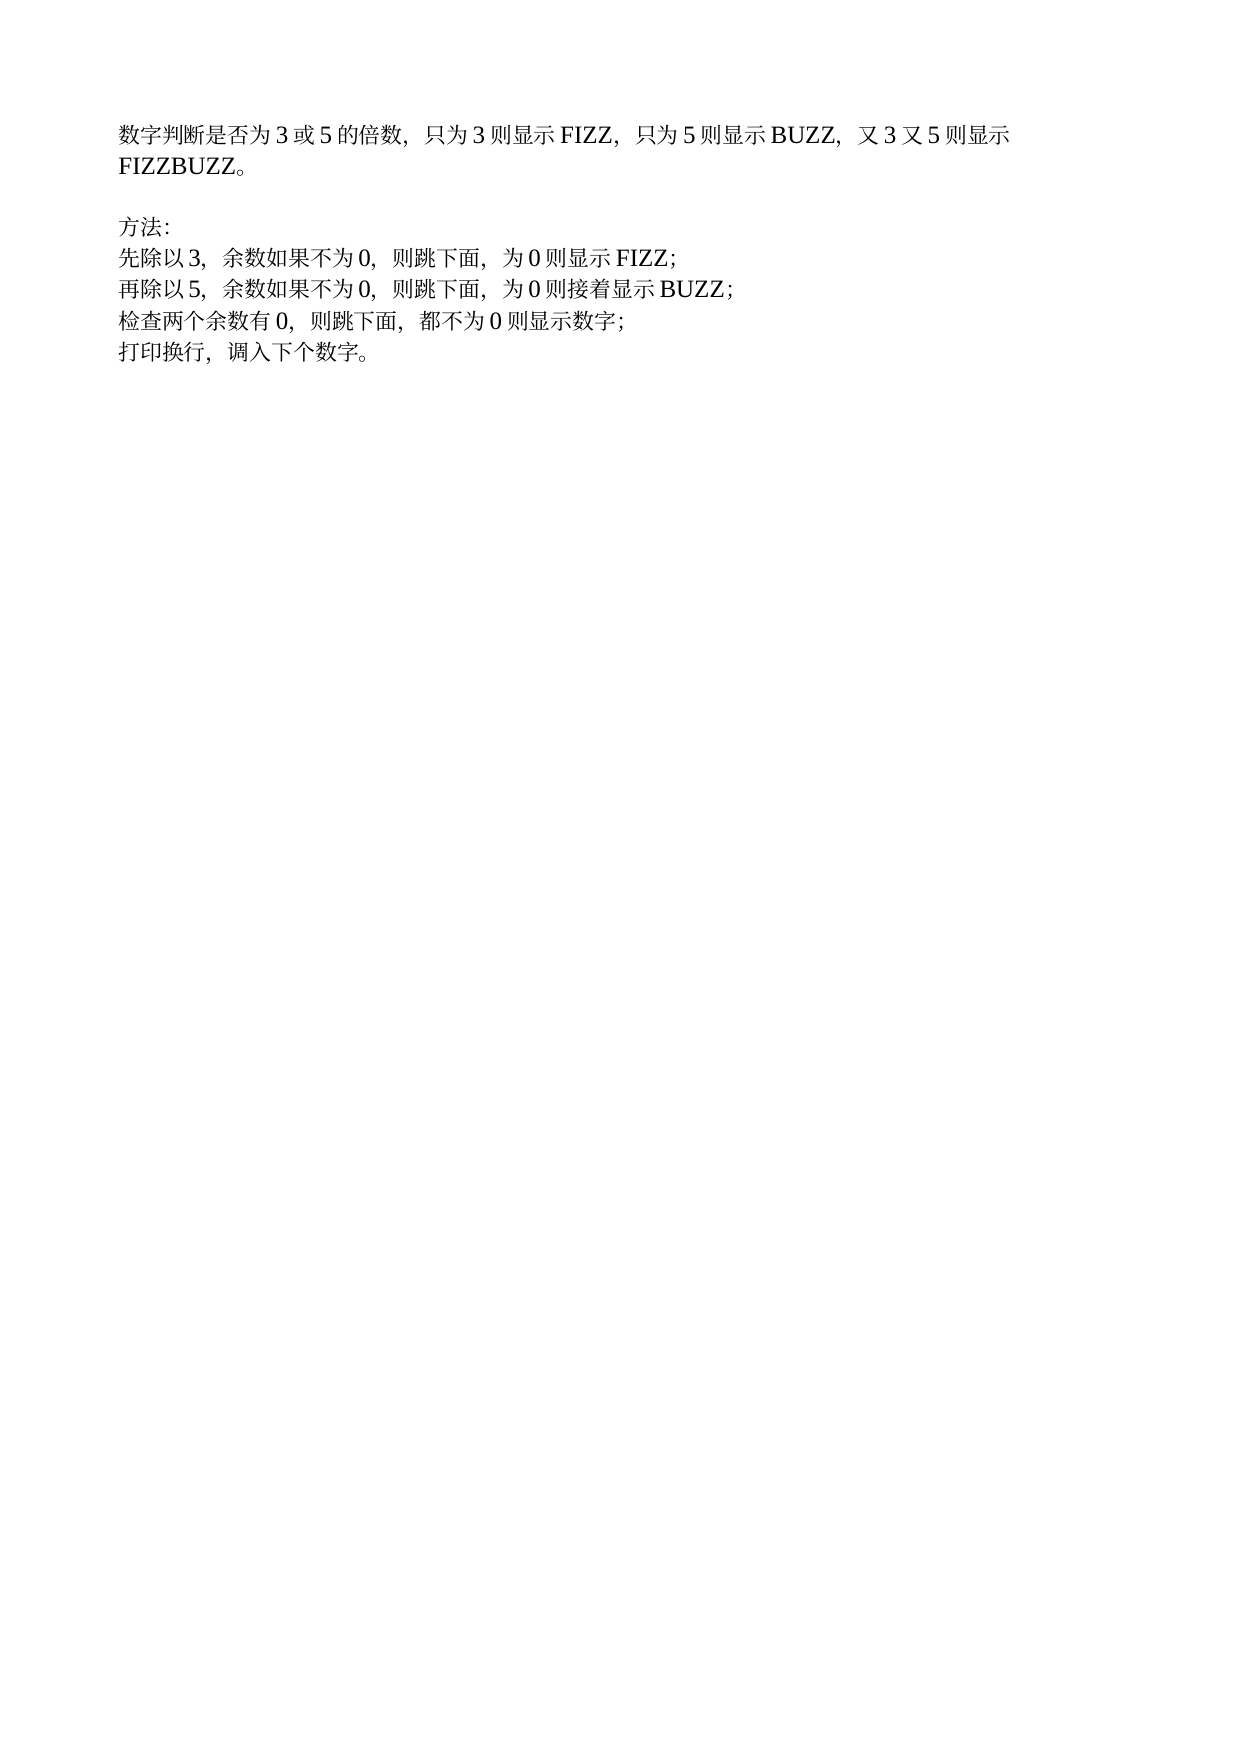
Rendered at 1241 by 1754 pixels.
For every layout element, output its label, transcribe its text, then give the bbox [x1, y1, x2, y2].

text 再除以5，余数如果不为0，则跳下面，为0则接着显示BUZZ； [118, 273, 1122, 304]
text 先除以3，余数如果不为0，则跳下面，为0则显示FIZZ； [118, 241, 1122, 273]
text 方法： [118, 210, 1122, 241]
text 打印换行，调入下个数字。 [118, 336, 1122, 367]
text 数字判断是否为3或5的倍数，只为3则显示FIZZ，只为5则显示BUZZ，又3又5则显示FIZZBUZZ。 [118, 118, 1122, 181]
text 检查两个余数有0，则跳下面，都不为0则显示数字； [118, 304, 1122, 336]
